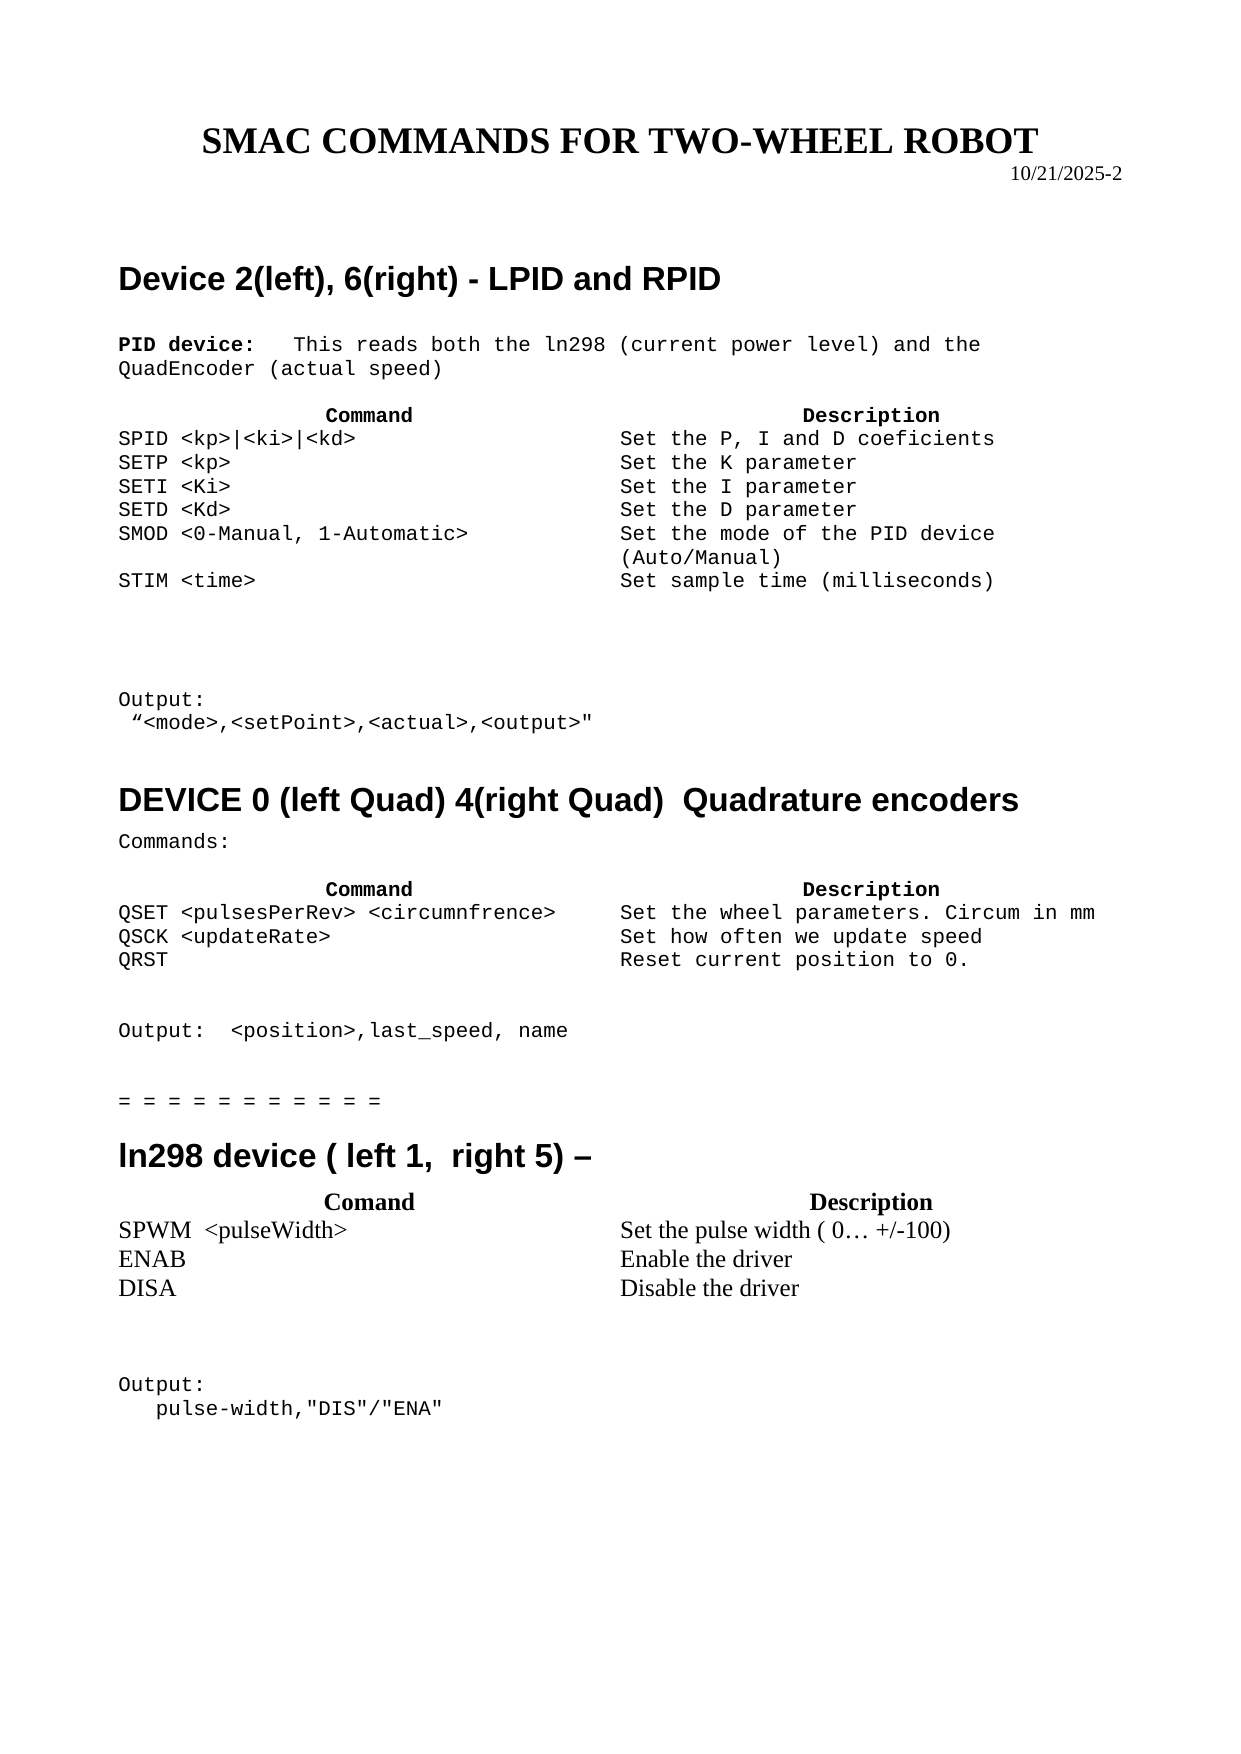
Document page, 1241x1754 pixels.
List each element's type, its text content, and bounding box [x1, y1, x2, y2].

table_cell Set the mode of the PID device (Auto/Manual) [620, 523, 1122, 570]
table_header Command [118, 405, 620, 428]
table_cell Set the K parameter [620, 452, 1122, 476]
text pulse-width,"DIS"/"ENA" [118, 1397, 1122, 1421]
subtitle ln298 device ( left 1, right 5) – [118, 1136, 1122, 1174]
table_cell DISA [118, 1273, 620, 1302]
table_cell [620, 1302, 1122, 1331]
text Output: <position>,last_speed, name [118, 1020, 1122, 1044]
table_header Comand [118, 1187, 620, 1216]
table_cell Disable the driver [620, 1273, 1122, 1302]
table_cell [118, 973, 620, 997]
table_cell SETP <kp> [118, 452, 620, 476]
table_cell SETD <Kd> [118, 499, 620, 523]
table_header Description [620, 1187, 1122, 1216]
table_cell STIM <time> [118, 570, 620, 594]
table_header Description [620, 879, 1122, 902]
table_header Description [620, 405, 1122, 428]
text = = = = = = = = = = = [118, 1091, 1122, 1115]
table_cell Set the P, I and D coeficients [620, 429, 1122, 452]
table_cell SPWM <pulseWidth> [118, 1216, 620, 1244]
table_cell SETI <Ki> [118, 476, 620, 499]
table_cell QSCK <updateRate> [118, 926, 620, 949]
table_cell Enable the driver [620, 1244, 1122, 1273]
table_cell Set how often we update speed [620, 926, 1122, 949]
text PID device: This reads both the ln298 (current power level) and the QuadEncoder (actual speed) [118, 334, 1122, 381]
table_cell Set the I parameter [620, 476, 1122, 499]
table_cell SPID <kp>|<ki>|<kd> [118, 429, 620, 452]
table_cell Set the wheel parameters. Circum in mm [620, 902, 1122, 926]
table_cell [118, 1302, 620, 1331]
subtitle Device 2(left), 6(right) - LPID and RPID [118, 259, 1122, 298]
table_cell Set sample time (milliseconds) [620, 570, 1122, 594]
text “<mode>,<setPoint>,<actual>,<output>" [118, 712, 1122, 736]
table_cell SMOD <0-Manual, 1-Automatic> [118, 523, 620, 570]
text Output: [118, 688, 1122, 712]
table_cell ENAB [118, 1244, 620, 1273]
table_cell [620, 594, 1122, 618]
text Commands: [118, 831, 1122, 855]
text Output: [118, 1374, 1122, 1397]
table_cell [118, 618, 620, 641]
table_cell Set the D parameter [620, 499, 1122, 523]
table_cell [620, 618, 1122, 641]
table_cell [118, 594, 620, 618]
table_cell QSET <pulsesPerRev> <circumnfrence> [118, 902, 620, 926]
table_cell Reset current position to 0. [620, 950, 1122, 973]
table_header Command [118, 879, 620, 902]
table_cell Set the pulse width ( 0… +/-100) [620, 1216, 1122, 1244]
table_cell QRST [118, 950, 620, 973]
subtitle DEVICE 0 (left Quad) 4(right Quad) Quadrature encoders [118, 780, 1122, 819]
table_cell [620, 973, 1122, 997]
